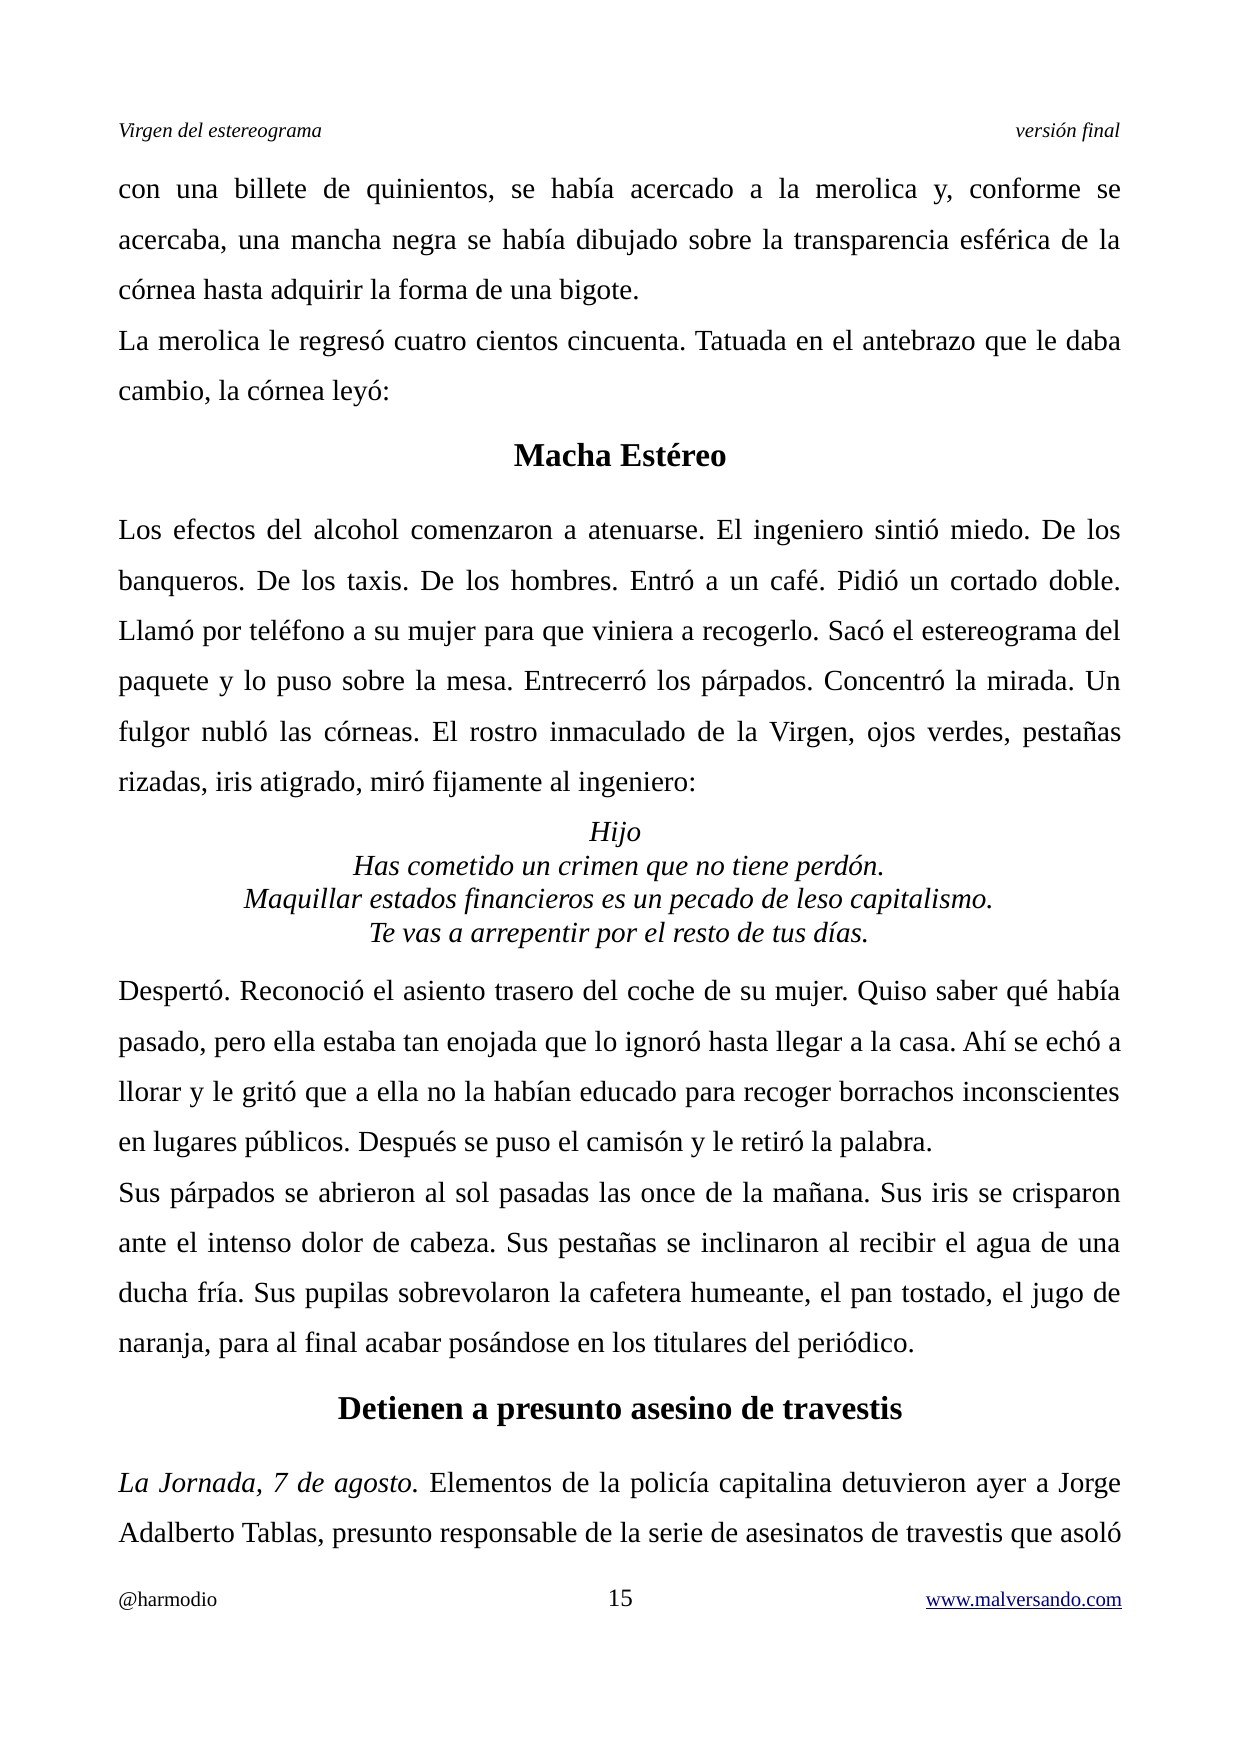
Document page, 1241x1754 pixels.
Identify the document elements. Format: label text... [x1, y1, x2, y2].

text Te vas a arrepentir por el resto de tus días. [118, 915, 1122, 948]
text La merolica le regresó cuatro cientos cincuenta. Tatuada en el antebrazo que le daba cambio, la córnea leyó: [118, 323, 1122, 406]
text Los efectos del alcohol comenzaron a atenuarse. El ingeniero sintió miedo. De los banqueros. De los taxis. De los hombres. Entró a un café. Pidió un cortado doble. Llamó por teléfono a su mujer para que viniera a recogerlo. Sacó el estereograma del paquete y lo puso sobre la mesa. Entrecerró los párpados. Concentró la mirada. Un fulgor nubló las córneas. El rostro inmaculado de la Virgen, ojos verdes, pestañas rizadas, iris atigrado, miró fijamente al ingeniero: [118, 512, 1122, 797]
text Macha Estéreo [118, 436, 1122, 474]
text La Jornada, 7 de agosto. Elementos de la policía capitalina detuvieron ayer a Jorge Adalberto Tablas, presunto responsable de la serie de asesinatos de travestis que asoló [118, 1465, 1122, 1549]
text Sus párpados se abrieron al sol pasadas las once de la mañana. Sus iris se crisparon ante el intenso dolor de cabeza. Sus pestañas se inclinaron al recibir el agua de una ducha fría. Sus pupilas sobrevolaron la cafetera humeante, el pan tostado, el jugo de naranja, para al final acabar posándose en los titulares del periódico. [118, 1175, 1122, 1359]
text Maquillar estados financieros es un pecado de leso capitalismo. [118, 881, 1122, 915]
text con una billete de quinientos, se había acercado a la merolica y, conforme se acercaba, una mancha negra se había dibujado sobre la transparencia esférica de la córnea hasta adquirir la forma de una bigote. [118, 172, 1122, 306]
text Has cometido un crimen que no tiene perdón. [118, 848, 1122, 881]
text Hijo [118, 814, 1122, 848]
text Detienen a presunto asesino de travestis [118, 1388, 1122, 1427]
text Despertó. Reconoció el asiento trasero del coche de su mujer. Quiso saber qué había pasado, pero ella estaba tan enojada que lo ignoró hasta llegar a la casa. Ahí se echó a llorar y le gritó que a ella no la habían educado para recoger borrachos inconscientes en lugares públicos. Después se puso el camisón y le retiró la palabra. [118, 973, 1122, 1158]
